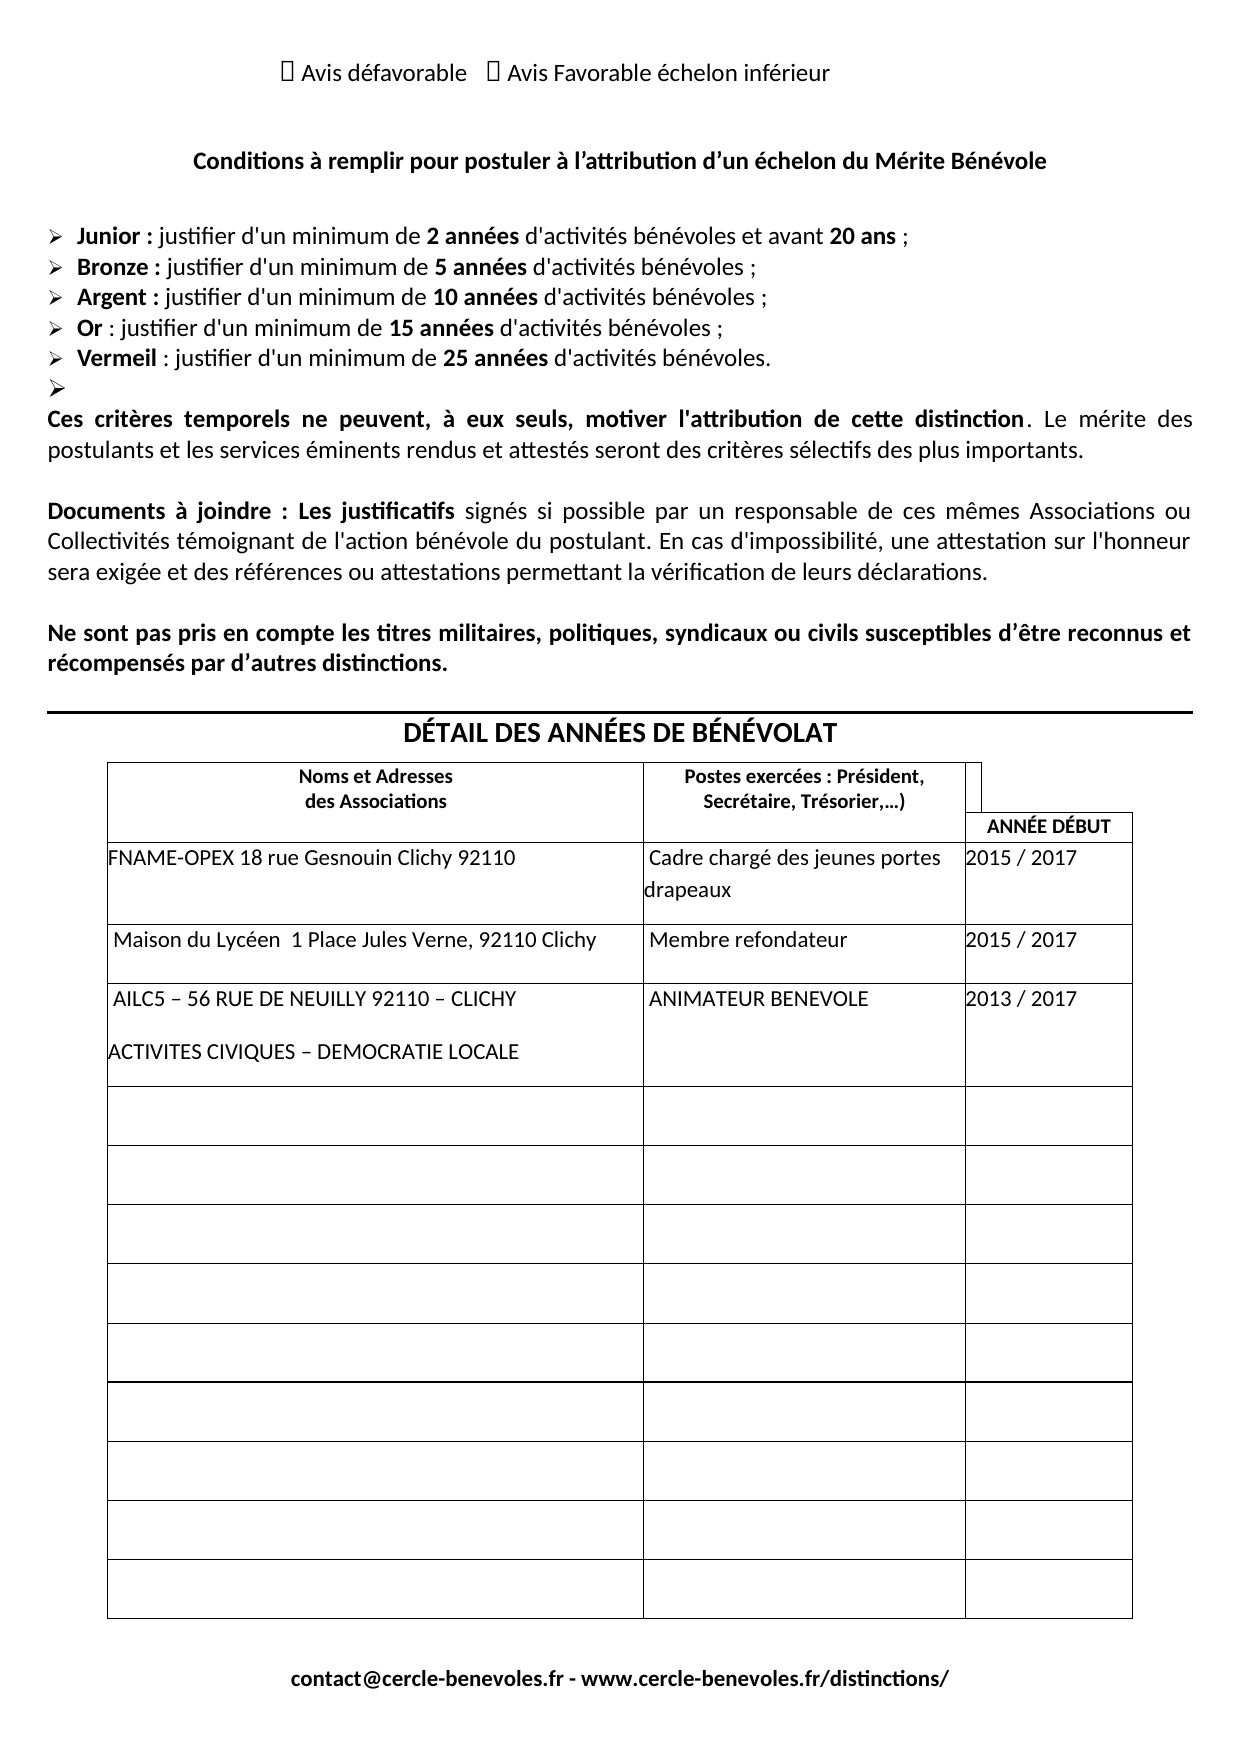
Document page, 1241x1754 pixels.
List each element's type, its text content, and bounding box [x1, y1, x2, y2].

table_cell [966, 1442, 1132, 1499]
table_cell [108, 1324, 643, 1381]
table_cell [644, 1560, 965, 1618]
table_header [982, 762, 1132, 812]
subtitle Conditions à remplir pour postuler à l’attribution d’un échelon du Mérite Bénévole [47, 145, 1193, 176]
table_cell [644, 1442, 965, 1499]
table_cell ANNÉE DÉBUT [966, 813, 1132, 842]
table_cell [644, 1146, 965, 1204]
text DÉTAIL DES ANNÉES DE BÉNÉVOLAT [47, 714, 1193, 749]
table_cell [966, 1560, 1132, 1618]
table_cell [108, 1087, 643, 1145]
table_cell [966, 1264, 1132, 1322]
table_cell [108, 1501, 643, 1559]
table_cell [644, 1501, 965, 1559]
table_cell FNAME-OPEX 18 rue Gesnouin Clichy 92110 [108, 843, 643, 924]
table_cell [108, 1383, 643, 1441]
table_cell [644, 1324, 965, 1381]
list Junior : justifier d'un minimum de 2 années d'activités bénévoles et avant 20 ans ; [47, 220, 1193, 251]
table_cell 2013 / 2017 [966, 984, 1132, 1086]
table_cell Membre refondateur [644, 925, 965, 983]
table_cell [966, 1205, 1132, 1263]
table_cell [108, 1442, 643, 1499]
table_cell [108, 1146, 643, 1204]
table_cell 2015 / 2017 [966, 843, 1132, 924]
table_cell [966, 1324, 1132, 1381]
text Ces critères temporels ne peuvent, à eux seuls, motiver l'attribution de cette distinction. Le mérite des postulants et les services éminents rendus et attestés seront des critères sélectifs des plus importants. [47, 403, 1193, 464]
table_cell [966, 1383, 1132, 1441]
list Argent : justifier d'un minimum de 10 années d'activités bénévoles ; [47, 281, 1193, 312]
list  Avis défavorable  Avis Favorable échelon inférieur [106, 51, 1193, 89]
table_cell [966, 1087, 1132, 1145]
list Vermeil : justifier d'un minimum de 25 années d'activités bénévoles. [47, 342, 1193, 373]
table_cell [644, 1383, 965, 1441]
table_cell [966, 1501, 1132, 1559]
table_cell ANIMATEUR BENEVOLE [644, 984, 965, 1086]
table_header Postes exercées : Président, Secrétaire, Trésorier,…) [644, 763, 965, 842]
table_cell Cadre chargé des jeunes portes drapeaux [644, 843, 965, 924]
table_cell [966, 1146, 1132, 1204]
table_header [966, 763, 981, 812]
table_cell [108, 1205, 643, 1263]
table_cell AILC5 – 56 RUE DE NEUILLY 92110 – CLICHY ACTIVITES CIVIQUES – DEMOCRATIE LOCALE [108, 984, 643, 1086]
table_cell 2015 / 2017 [966, 925, 1132, 983]
table_cell [644, 1087, 965, 1145]
text Documents à joindre : Les justificatifs signés si possible par un responsable de ces mêmes Associations ou Collectivités témoignant de l'action bénévole du postulant. En cas d'impossibilité, une attestation sur l'honneur sera exigée et des références ou attestations permettant la vérification de leurs déclarations. [47, 495, 1193, 587]
table_cell [644, 1264, 965, 1322]
table_cell [108, 1560, 643, 1618]
list Or : justifier d'un minimum de 15 années d'activités bénévoles ; [47, 312, 1193, 342]
list Bronze : justifier d'un minimum de 5 années d'activités bénévoles ; [47, 251, 1193, 281]
table_header Noms et Adresses des Associations [108, 763, 643, 842]
table_cell Maison du Lycéen 1 Place Jules Verne, 92110 Clichy [108, 925, 643, 983]
text Ne sont pas pris en compte les titres militaires, politiques, syndicaux ou civils susceptibles d’être reconnus et récompensés par d’autres distinctions. [47, 617, 1193, 678]
table_cell [108, 1264, 643, 1322]
table_cell [644, 1205, 965, 1263]
